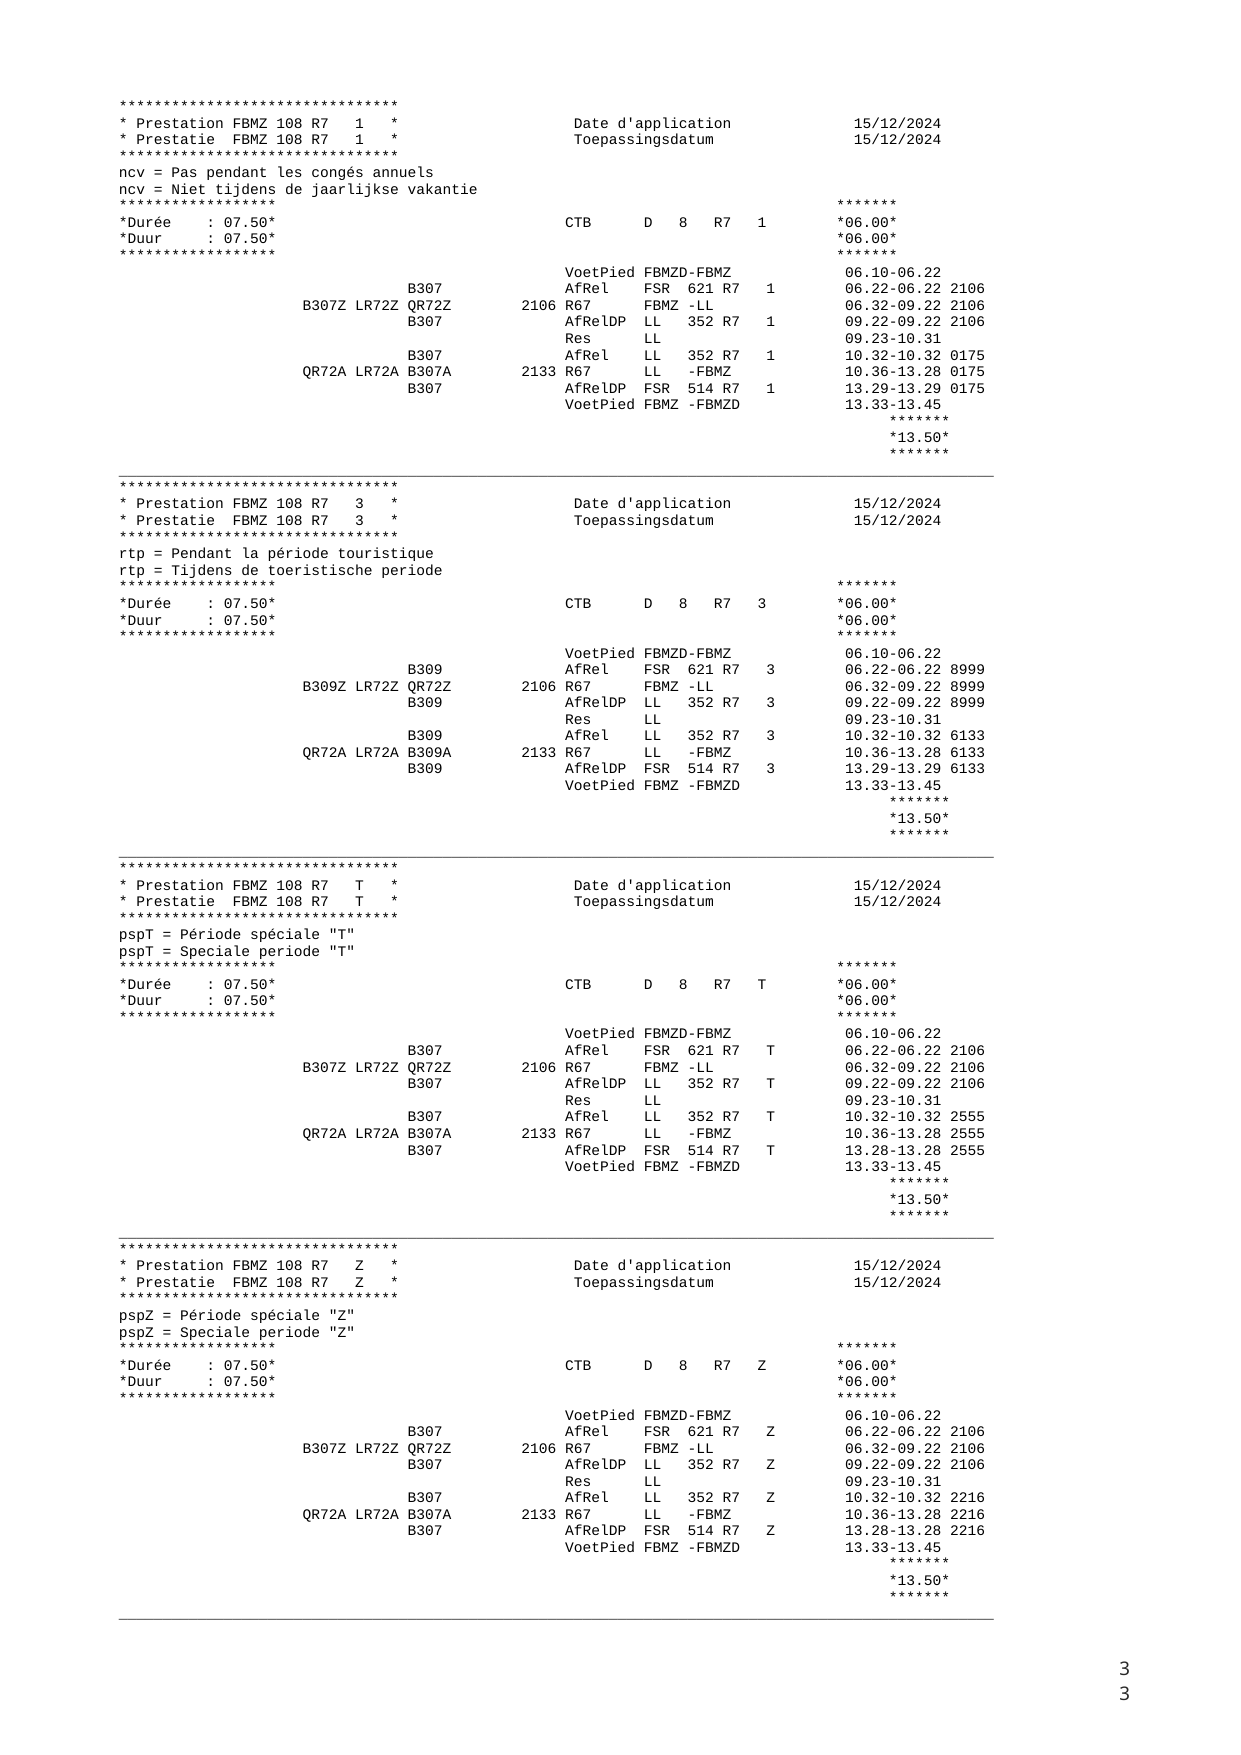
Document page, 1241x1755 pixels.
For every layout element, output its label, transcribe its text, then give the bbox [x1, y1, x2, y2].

text ******************************** * Prestation FBMZ 108 R7 3 * Date d'application 15/12/2024 * Prestatie FBMZ 108 R7 3 * Toepassingsdatum 15/12/2024 ******************************** rtp = Pendant la période touristique rtp = Tijdens de toeristische periode ****************** ******* *Durée : 07.50* CTB D 8 R7 3 *06.00* *Duur : 07.50* *06.00* ****************** ******* VoetPied FBMZD-FBMZ 06.10-06.22 B309 AfRel FSR 621 R7 3 06.22-06.22 8999 B309Z LR72Z QR72Z 2106 R67 FBMZ -LL 06.32-09.22 8999 B309 AfRelDP LL 352 R7 3 09.22-09.22 8999 Res LL 09.23-10.31 B309 AfRel LL 352 R7 3 10.32-10.32 6133 QR72A LR72A B309A 2133 R67 LL -FBMZ 10.36-13.28 6133 B309 AfRelDP FSR 514 R7 3 13.29-13.29 6133 VoetPied FBMZ -FBMZD 13.33-13.45 ******* *13.50* ******* ____________________________________________________________________________________________________ [119, 480, 1122, 861]
text ******************************** * Prestation FBMZ 108 R7 Z * Date d'application 15/12/2024 * Prestatie FBMZ 108 R7 Z * Toepassingsdatum 15/12/2024 ******************************** pspZ = Période spéciale "Z" pspZ = Speciale periode "Z" ****************** ******* *Durée : 07.50* CTB D 8 R7 Z *06.00* *Duur : 07.50* *06.00* ****************** ******* VoetPied FBMZD-FBMZ 06.10-06.22 B307 AfRel FSR 621 R7 Z 06.22-06.22 2106 B307Z LR72Z QR72Z 2106 R67 FBMZ -LL 06.32-09.22 2106 B307 AfRelDP LL 352 R7 Z 09.22-09.22 2106 Res LL 09.23-10.31 B307 AfRel LL 352 R7 Z 10.32-10.32 2216 QR72A LR72A B307A 2133 R67 LL -FBMZ 10.36-13.28 2216 B307 AfRelDP FSR 514 R7 Z 13.28-13.28 2216 VoetPied FBMZ -FBMZD 13.33-13.45 ******* *13.50* ******* ____________________________________________________________________________________________________ [119, 1242, 1122, 1623]
text ******************************** * Prestation FBMZ 108 R7 1 * Date d'application 15/12/2024 * Prestatie FBMZ 108 R7 1 * Toepassingsdatum 15/12/2024 ******************************** ncv = Pas pendant les congés annuels ncv = Niet tijdens de jaarlijkse vakantie ****************** ******* *Durée : 07.50* CTB D 8 R7 1 *06.00* *Duur : 07.50* *06.00* ****************** ******* VoetPied FBMZD-FBMZ 06.10-06.22 B307 AfRel FSR 621 R7 1 06.22-06.22 2106 B307Z LR72Z QR72Z 2106 R67 FBMZ -LL 06.32-09.22 2106 B307 AfRelDP LL 352 R7 1 09.22-09.22 2106 Res LL 09.23-10.31 B307 AfRel LL 352 R7 1 10.32-10.32 0175 QR72A LR72A B307A 2133 R67 LL -FBMZ 10.36-13.28 0175 B307 AfRelDP FSR 514 R7 1 13.29-13.29 0175 VoetPied FBMZ -FBMZD 13.33-13.45 ******* *13.50* ******* ____________________________________________________________________________________________________ [119, 99, 1122, 480]
text ******************************** * Prestation FBMZ 108 R7 T * Date d'application 15/12/2024 * Prestatie FBMZ 108 R7 T * Toepassingsdatum 15/12/2024 ******************************** pspT = Période spéciale "T" pspT = Speciale periode "T" ****************** ******* *Durée : 07.50* CTB D 8 R7 T *06.00* *Duur : 07.50* *06.00* ****************** ******* VoetPied FBMZD-FBMZ 06.10-06.22 B307 AfRel FSR 621 R7 T 06.22-06.22 2106 B307Z LR72Z QR72Z 2106 R67 FBMZ -LL 06.32-09.22 2106 B307 AfRelDP LL 352 R7 T 09.22-09.22 2106 Res LL 09.23-10.31 B307 AfRel LL 352 R7 T 10.32-10.32 2555 QR72A LR72A B307A 2133 R67 LL -FBMZ 10.36-13.28 2555 B307 AfRelDP FSR 514 R7 T 13.28-13.28 2555 VoetPied FBMZ -FBMZD 13.33-13.45 ******* *13.50* ******* ____________________________________________________________________________________________________ [119, 861, 1122, 1242]
